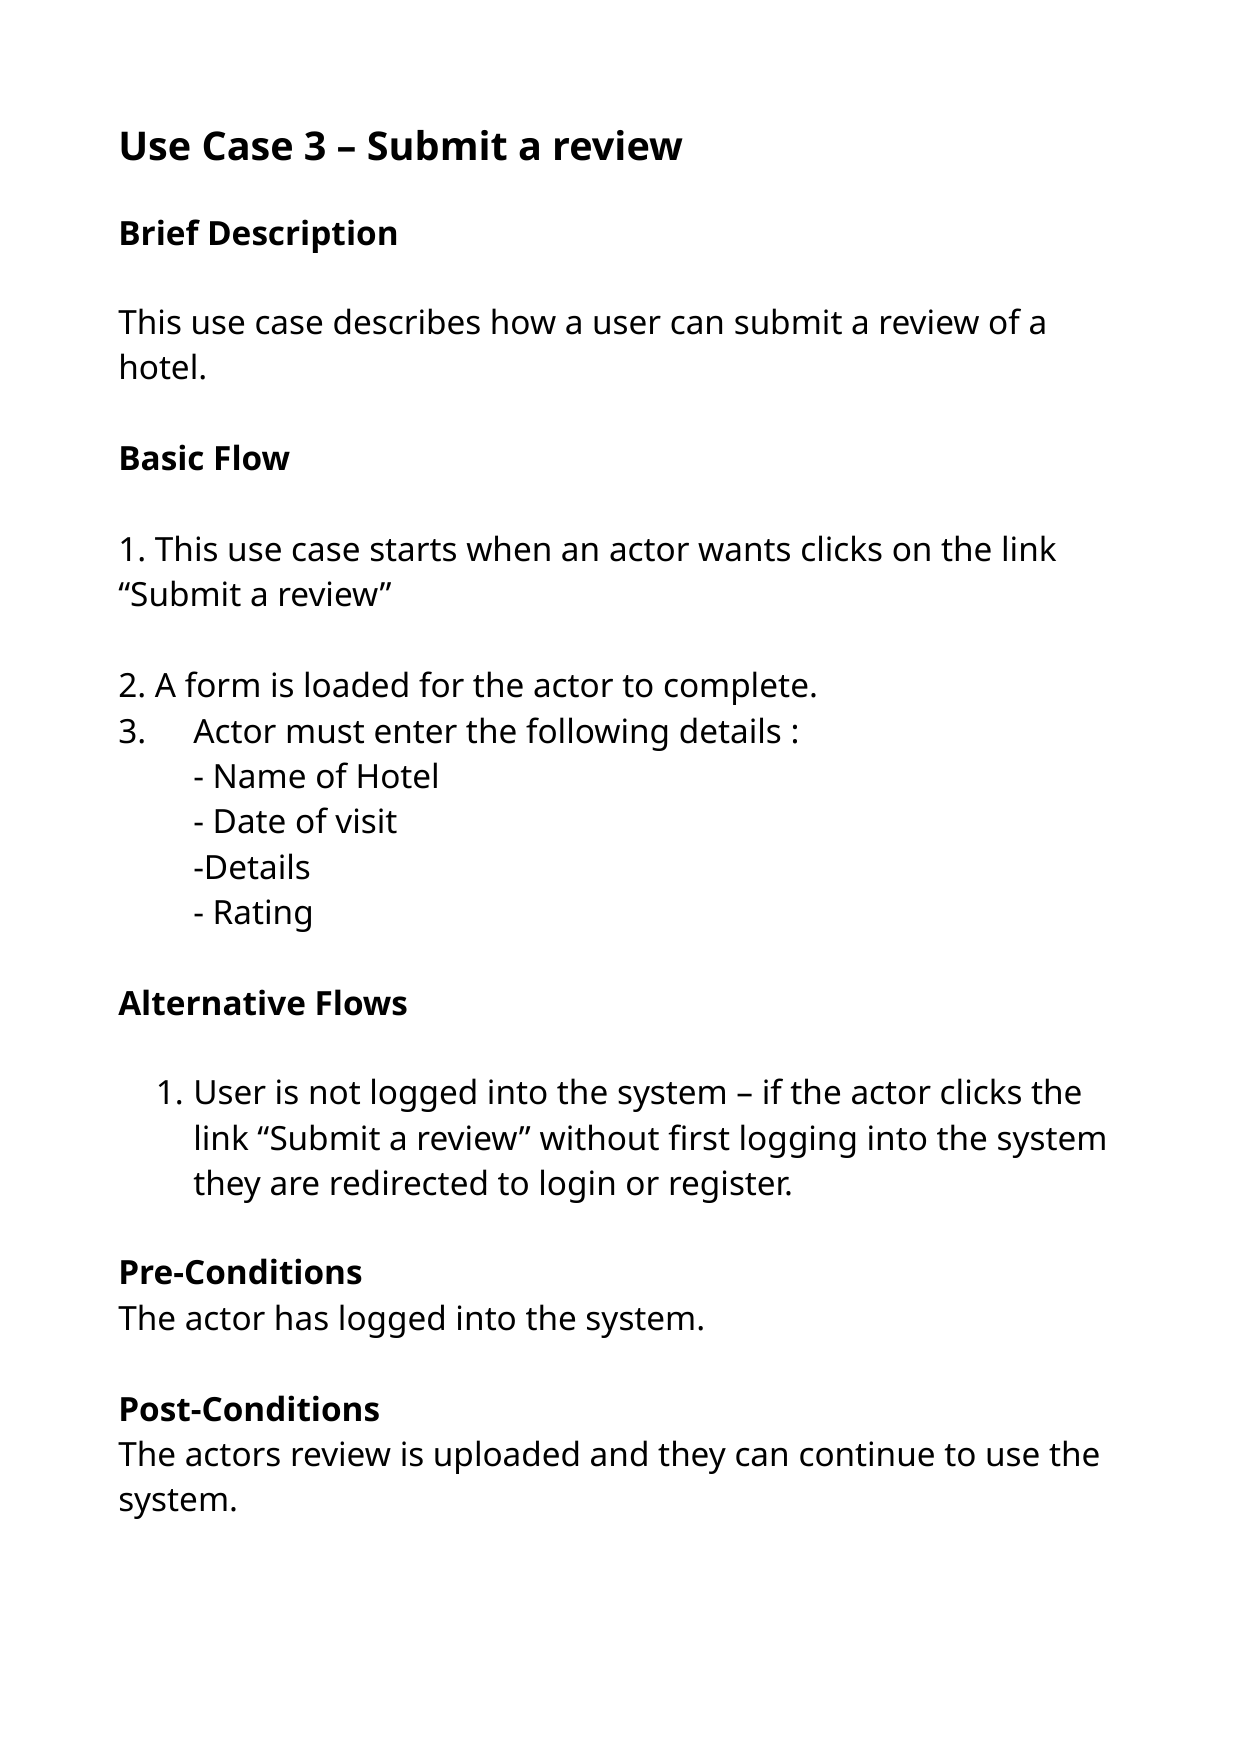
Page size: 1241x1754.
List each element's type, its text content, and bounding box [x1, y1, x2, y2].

text 1. This use case starts when an actor wants clicks on the link “Submit a review” [118, 526, 1122, 617]
list - Rating [118, 889, 1122, 934]
text Alternative Flows [118, 980, 1122, 1025]
text Basic Flow [118, 435, 1122, 480]
text Post-Conditions [118, 1385, 1122, 1431]
text The actor has logged into the system. [118, 1294, 1122, 1340]
text Use Case 3 – Submit a review [118, 118, 1122, 172]
text Brief Description [118, 209, 1122, 255]
list Actor must enter the following details : [118, 707, 1122, 753]
text The actors review is uploaded and they can continue to use the system. [118, 1431, 1122, 1522]
list -Details [118, 844, 1122, 889]
list User is not logged into the system – if the actor clicks the link “Submit a review” without first logging into the system they are redirected to login or register. [156, 1069, 1122, 1205]
list - Date of visit [118, 798, 1122, 844]
text Pre-Conditions [118, 1249, 1122, 1294]
text 2. A form is loaded for the actor to complete. [118, 662, 1122, 707]
list - Name of Hotel [118, 753, 1122, 798]
text This use case describes how a user can submit a review of a hotel. [118, 299, 1122, 389]
